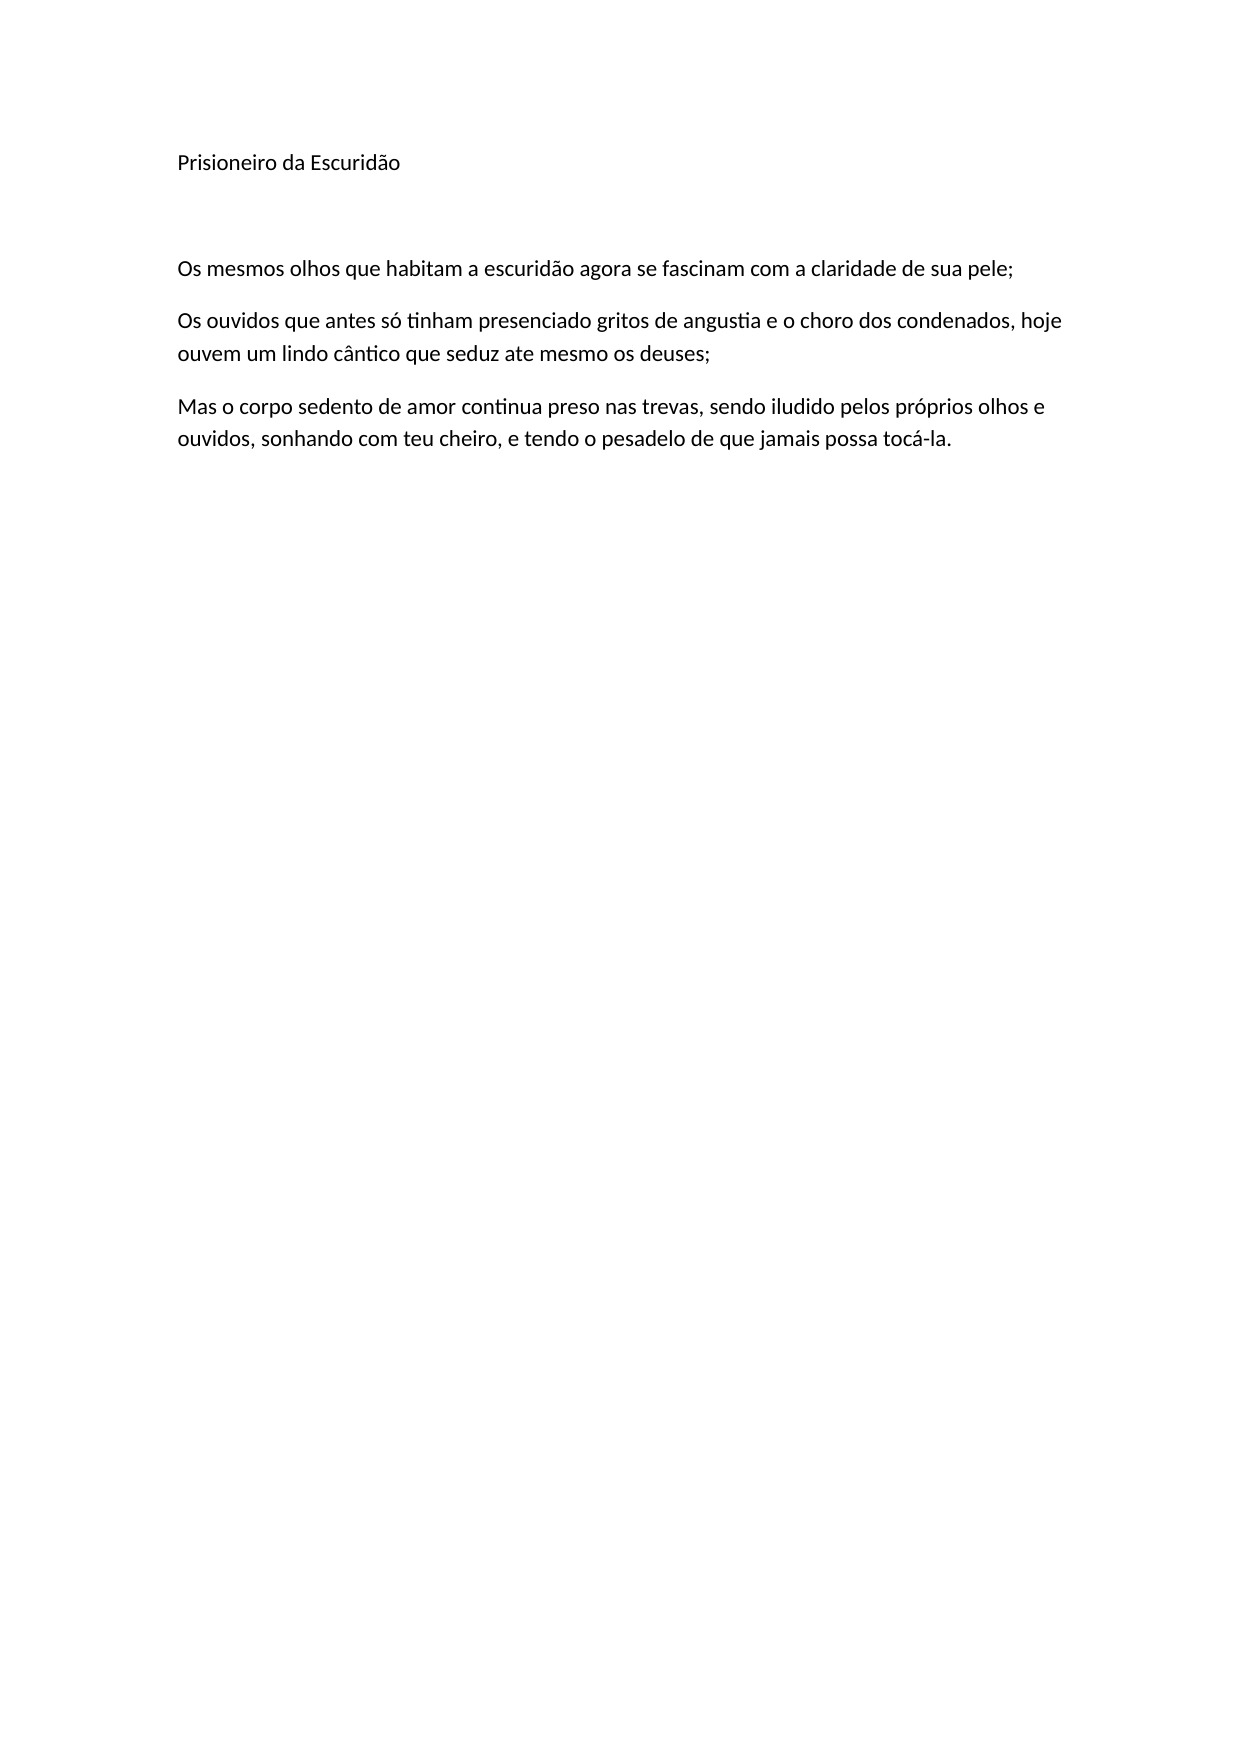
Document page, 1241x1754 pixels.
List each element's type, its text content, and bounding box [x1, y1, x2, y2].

text Prisioneiro da Escuridão [177, 148, 1063, 176]
text Mas o corpo sedento de amor continua preso nas trevas, sendo iludido pelos próprios olhos e ouvidos, sonhando com teu cheiro, e tendo o pesadelo de que jamais possa tocá-la. [177, 392, 1063, 452]
text Os ouvidos que antes só tinham presenciado gritos de angustia e o choro dos condenados, hoje ouvem um lindo cântico que seduz ate mesmo os deuses; [177, 307, 1063, 367]
text Os mesmos olhos que habitam a escuridão agora se fascinam com a claridade de sua pele; [177, 254, 1063, 282]
